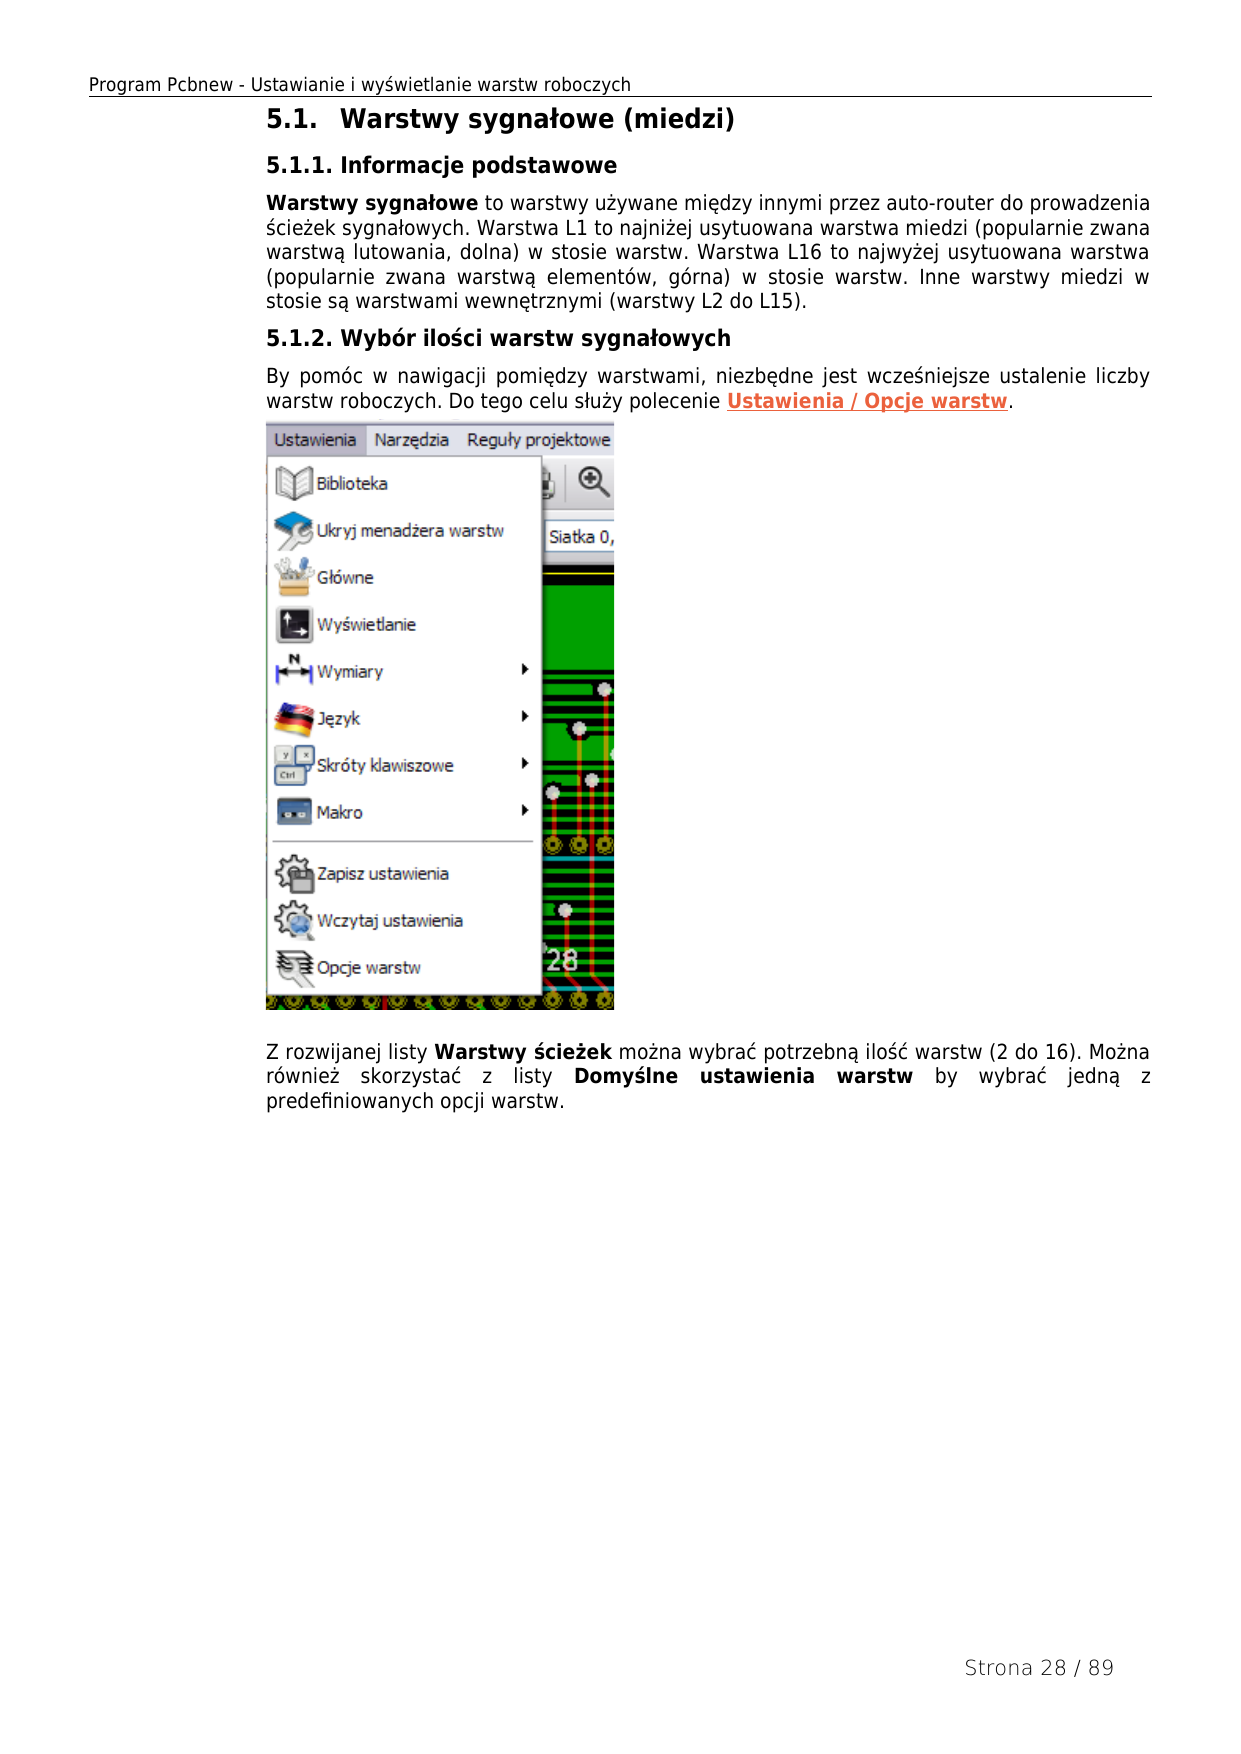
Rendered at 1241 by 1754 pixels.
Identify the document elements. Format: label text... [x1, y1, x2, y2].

subtitle Warstwy sygnałowe (miedzi) [266, 103, 1152, 135]
picture [265, 419, 615, 1010]
text Warstwy sygnałowe to warstwy używane między innymi przez auto-router do prowadzenia ścieżek sygnałowych. Warstwa L1 to najniżej usytuowana warstwa miedzi (popularnie zwana warstwą lutowania, dolna) w stosie warstw. Warstwa L16 to najwyżej usytuowana warstwa (popularnie zwana warstwą elementów, górna) w stosie warstw. Inne warstwy miedzi w stosie są warstwami wewnętrznymi (warstwy L2 do L15). [266, 191, 1152, 314]
subtitle Wybór ilości warstw sygnałowych [266, 325, 1152, 352]
subtitle Informacje podstawowe [266, 152, 1152, 179]
text Z rozwijanej listy Warstwy ścieżek można wybrać potrzebną ilość warstw (2 do 16). Można również skorzystać z listy Domyślne ustawienia warstw by wybrać jedną z predefiniowanych opcji warstw. [266, 1040, 1152, 1113]
text By pomóc w nawigacji pomiędzy warstwami, niezbędne jest wcześniejsze ustalenie liczby warstw roboczych. Do tego celu służy polecenie Ustawienia / Opcje warstw. [266, 364, 1152, 413]
